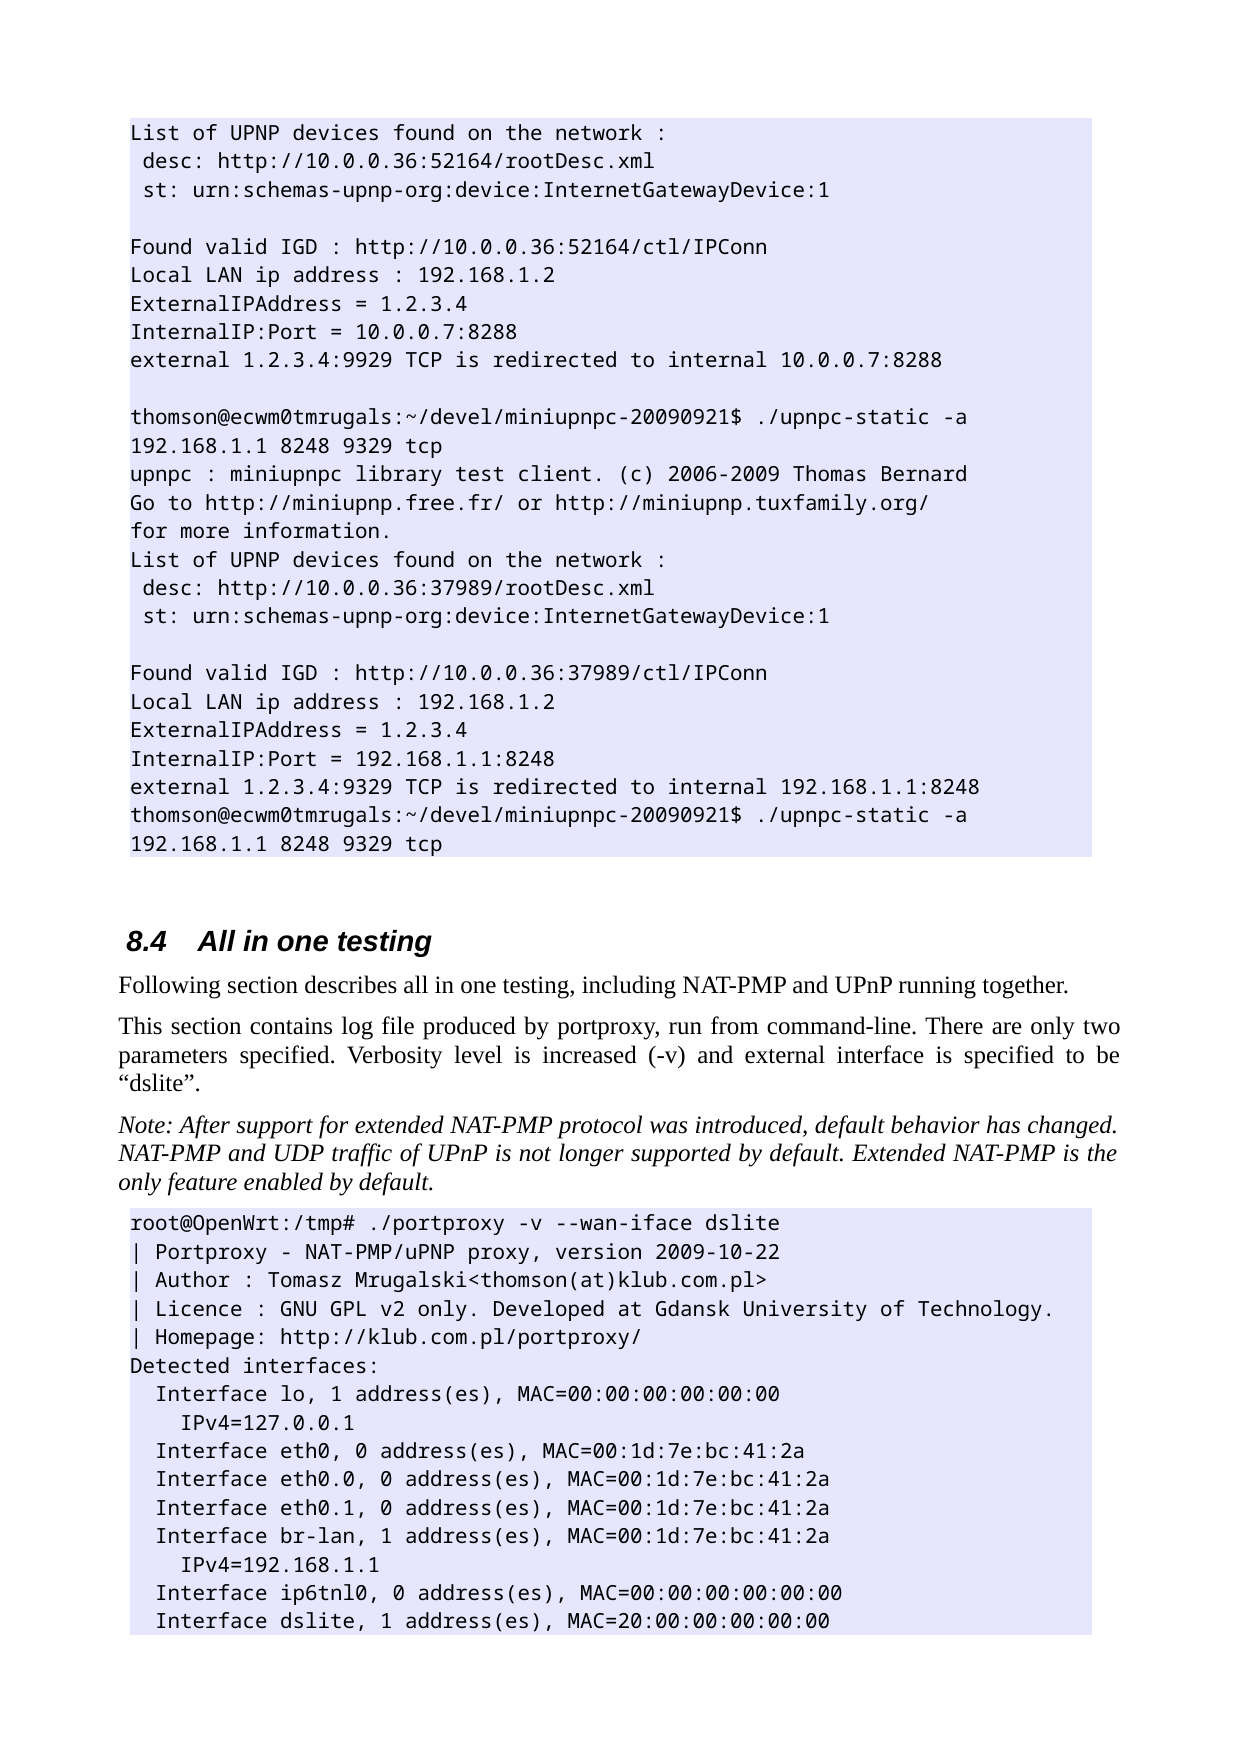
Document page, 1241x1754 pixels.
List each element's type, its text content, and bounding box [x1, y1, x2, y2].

text Interface eth0.0, 0 address(es), MAC=00:1d:7e:bc:41:2a [130, 1464, 1092, 1493]
text upnpc : miniupnpc library test client. (c) 2006-2009 Thomas Bernard [130, 459, 1092, 488]
text Interface ip6tnl0, 0 address(es), MAC=00:00:00:00:00:00 [130, 1578, 1092, 1607]
text IPv4=192.168.1.1 [130, 1550, 1092, 1578]
text external 1.2.3.4:9929 TCP is redirected to internal 10.0.0.7:8288 [130, 346, 1092, 374]
text Interface lo, 1 address(es), MAC=00:00:00:00:00:00 [130, 1379, 1092, 1408]
text ExternalIPAddress = 1.2.3.4 [130, 715, 1092, 744]
text List of UPNP devices found on the network : [130, 118, 1092, 147]
text Note: After support for extended NAT-PMP protocol was introduced, default behavior has changed. NAT-PMP and UDP traffic of UPnP is not longer supported by default. Extended NAT-PMP is the only feature enabled by default. [118, 1110, 1122, 1196]
text Go to http://miniupnp.free.fr/ or http://miniupnp.tuxfamily.org/ [130, 488, 1092, 516]
text Interface eth0, 0 address(es), MAC=00:1d:7e:bc:41:2a [130, 1436, 1092, 1464]
text ExternalIPAddress = 1.2.3.4 [130, 289, 1092, 317]
text | Homepage: http://klub.com.pl/portproxy/ [130, 1322, 1092, 1351]
text external 1.2.3.4:9329 TCP is redirected to internal 192.168.1.1:8248 [130, 772, 1092, 801]
text st: urn:schemas-upnp-org:device:InternetGatewayDevice:1 [130, 175, 1092, 203]
text Local LAN ip address : 192.168.1.2 [130, 687, 1092, 715]
text Found valid IGD : http://10.0.0.36:37989/ctl/IPConn [130, 658, 1092, 687]
text Interface br-lan, 1 address(es), MAC=00:1d:7e:bc:41:2a [130, 1521, 1092, 1550]
text IPv4=127.0.0.1 [130, 1408, 1092, 1436]
text Found valid IGD : http://10.0.0.36:52164/ctl/IPConn [130, 232, 1092, 260]
text InternalIP:Port = 192.168.1.1:8248 [130, 744, 1092, 772]
text root@OpenWrt:/tmp# ./portproxy -v --wan-iface dslite [130, 1208, 1092, 1237]
text InternalIP:Port = 10.0.0.7:8288 [130, 317, 1092, 346]
text Following section describes all in one testing, including NAT-PMP and UPnP running together. [118, 970, 1122, 998]
text for more information. [130, 516, 1092, 545]
text desc: http://10.0.0.36:52164/rootDesc.xml [130, 147, 1092, 175]
subtitle All in one testing [118, 924, 1122, 957]
text thomson@ecwm0tmrugals:~/devel/miniupnpc-20090921$ ./upnpc-static -a 192.168.1.1 8248 9329 tcp [130, 801, 1092, 857]
text This section contains log file produced by portproxy, run from command-line. There are only two parameters specified. Verbosity level is increased (-v) and external interface is specified to be “dslite”. [118, 1011, 1122, 1097]
text thomson@ecwm0tmrugals:~/devel/miniupnpc-20090921$ ./upnpc-static -a 192.168.1.1 8248 9329 tcp [130, 402, 1092, 459]
text Interface dslite, 1 address(es), MAC=20:00:00:00:00:00 [130, 1607, 1092, 1635]
text | Author : Tomasz Mrugalski<thomson(at)klub.com.pl> [130, 1265, 1092, 1294]
text | Licence : GNU GPL v2 only. Developed at Gdansk University of Technology. [130, 1294, 1092, 1322]
text desc: http://10.0.0.36:37989/rootDesc.xml [130, 573, 1092, 602]
text List of UPNP devices found on the network : [130, 545, 1092, 573]
text st: urn:schemas-upnp-org:device:InternetGatewayDevice:1 [130, 602, 1092, 630]
text Detected interfaces: [130, 1351, 1092, 1379]
text Interface eth0.1, 0 address(es), MAC=00:1d:7e:bc:41:2a [130, 1493, 1092, 1521]
text Local LAN ip address : 192.168.1.2 [130, 260, 1092, 289]
text | Portproxy - NAT-PMP/uPNP proxy, version 2009-10-22 [130, 1237, 1092, 1265]
